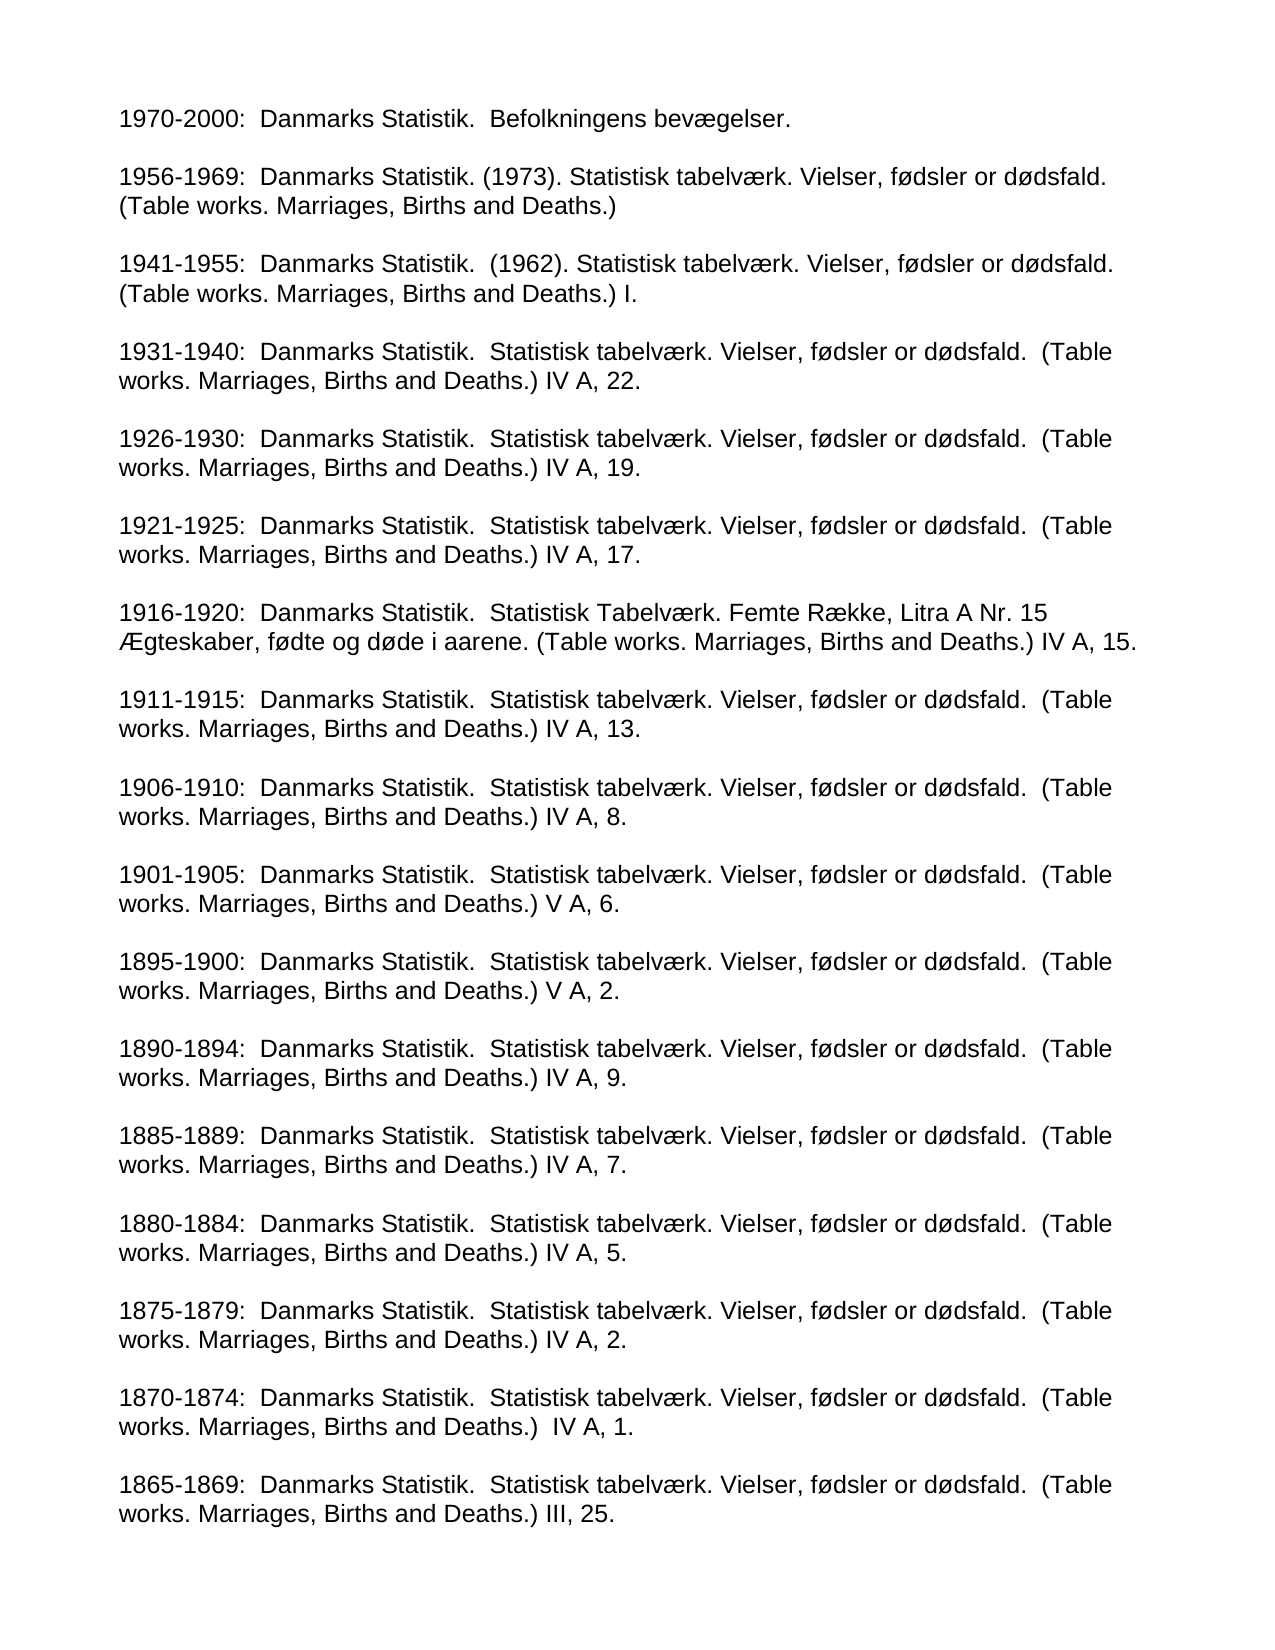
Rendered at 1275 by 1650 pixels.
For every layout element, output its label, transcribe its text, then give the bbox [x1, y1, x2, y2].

text 1885-1889: Danmarks Statistik. Statistisk tabelværk. Vielser, fødsler or dødsfald. (Table works. Marriages, Births and Deaths.) IV A, 7. [118, 1121, 1156, 1179]
text 1926-1930: Danmarks Statistik. Statistisk tabelværk. Vielser, fødsler or dødsfald. (Table works. Marriages, Births and Deaths.) IV A, 19. [118, 424, 1156, 482]
text 1931-1940: Danmarks Statistik. Statistisk tabelværk. Vielser, fødsler or dødsfald. (Table works. Marriages, Births and Deaths.) IV A, 22. [118, 337, 1156, 395]
text 1890-1894: Danmarks Statistik. Statistisk tabelværk. Vielser, fødsler or dødsfald. (Table works. Marriages, Births and Deaths.) IV A, 9. [118, 1034, 1156, 1092]
text 1921-1925: Danmarks Statistik. Statistisk tabelværk. Vielser, fødsler or dødsfald. (Table works. Marriages, Births and Deaths.) IV A, 17. [118, 511, 1156, 569]
text 1911-1915: Danmarks Statistik. Statistisk tabelværk. Vielser, fødsler or dødsfald. (Table works. Marriages, Births and Deaths.) IV A, 13. [118, 685, 1156, 743]
text 1916-1920: Danmarks Statistik. Statistisk Tabelværk. Femte Række, Litra A Nr. 15 Ægteskaber, fødte og døde i aarene. (Table works. Marriages, Births and Deaths.) IV A, 15. [118, 598, 1156, 656]
text 1870-1874: Danmarks Statistik. Statistisk tabelværk. Vielser, fødsler or dødsfald. (Table works. Marriages, Births and Deaths.) IV A, 1. [118, 1383, 1156, 1441]
text 1895-1900: Danmarks Statistik. Statistisk tabelværk. Vielser, fødsler or dødsfald. (Table works. Marriages, Births and Deaths.) V A, 2. [118, 947, 1156, 1005]
text 1906-1910: Danmarks Statistik. Statistisk tabelværk. Vielser, fødsler or dødsfald. (Table works. Marriages, Births and Deaths.) IV A, 8. [118, 772, 1156, 831]
text 1901-1905: Danmarks Statistik. Statistisk tabelværk. Vielser, fødsler or dødsfald. (Table works. Marriages, Births and Deaths.) V A, 6. [118, 860, 1156, 918]
text 1956-1969: Danmarks Statistik. (1973). Statistisk tabelværk. Vielser, fødsler or dødsfald. (Table works. Marriages, Births and Deaths.) [118, 162, 1156, 220]
text 1880-1884: Danmarks Statistik. Statistisk tabelværk. Vielser, fødsler or dødsfald. (Table works. Marriages, Births and Deaths.) IV A, 5. [118, 1208, 1156, 1267]
text 1875-1879: Danmarks Statistik. Statistisk tabelværk. Vielser, fødsler or dødsfald. (Table works. Marriages, Births and Deaths.) IV A, 2. [118, 1296, 1156, 1354]
text 1865-1869: Danmarks Statistik. Statistisk tabelværk. Vielser, fødsler or dødsfald. (Table works. Marriages, Births and Deaths.) III, 25. [118, 1470, 1156, 1528]
text 1941-1955: Danmarks Statistik. (1962). Statistisk tabelværk. Vielser, fødsler or dødsfald. (Table works. Marriages, Births and Deaths.) I. [118, 249, 1156, 307]
text 1970-2000: Danmarks Statistik. Befolkningens bevægelser. [118, 104, 1156, 133]
